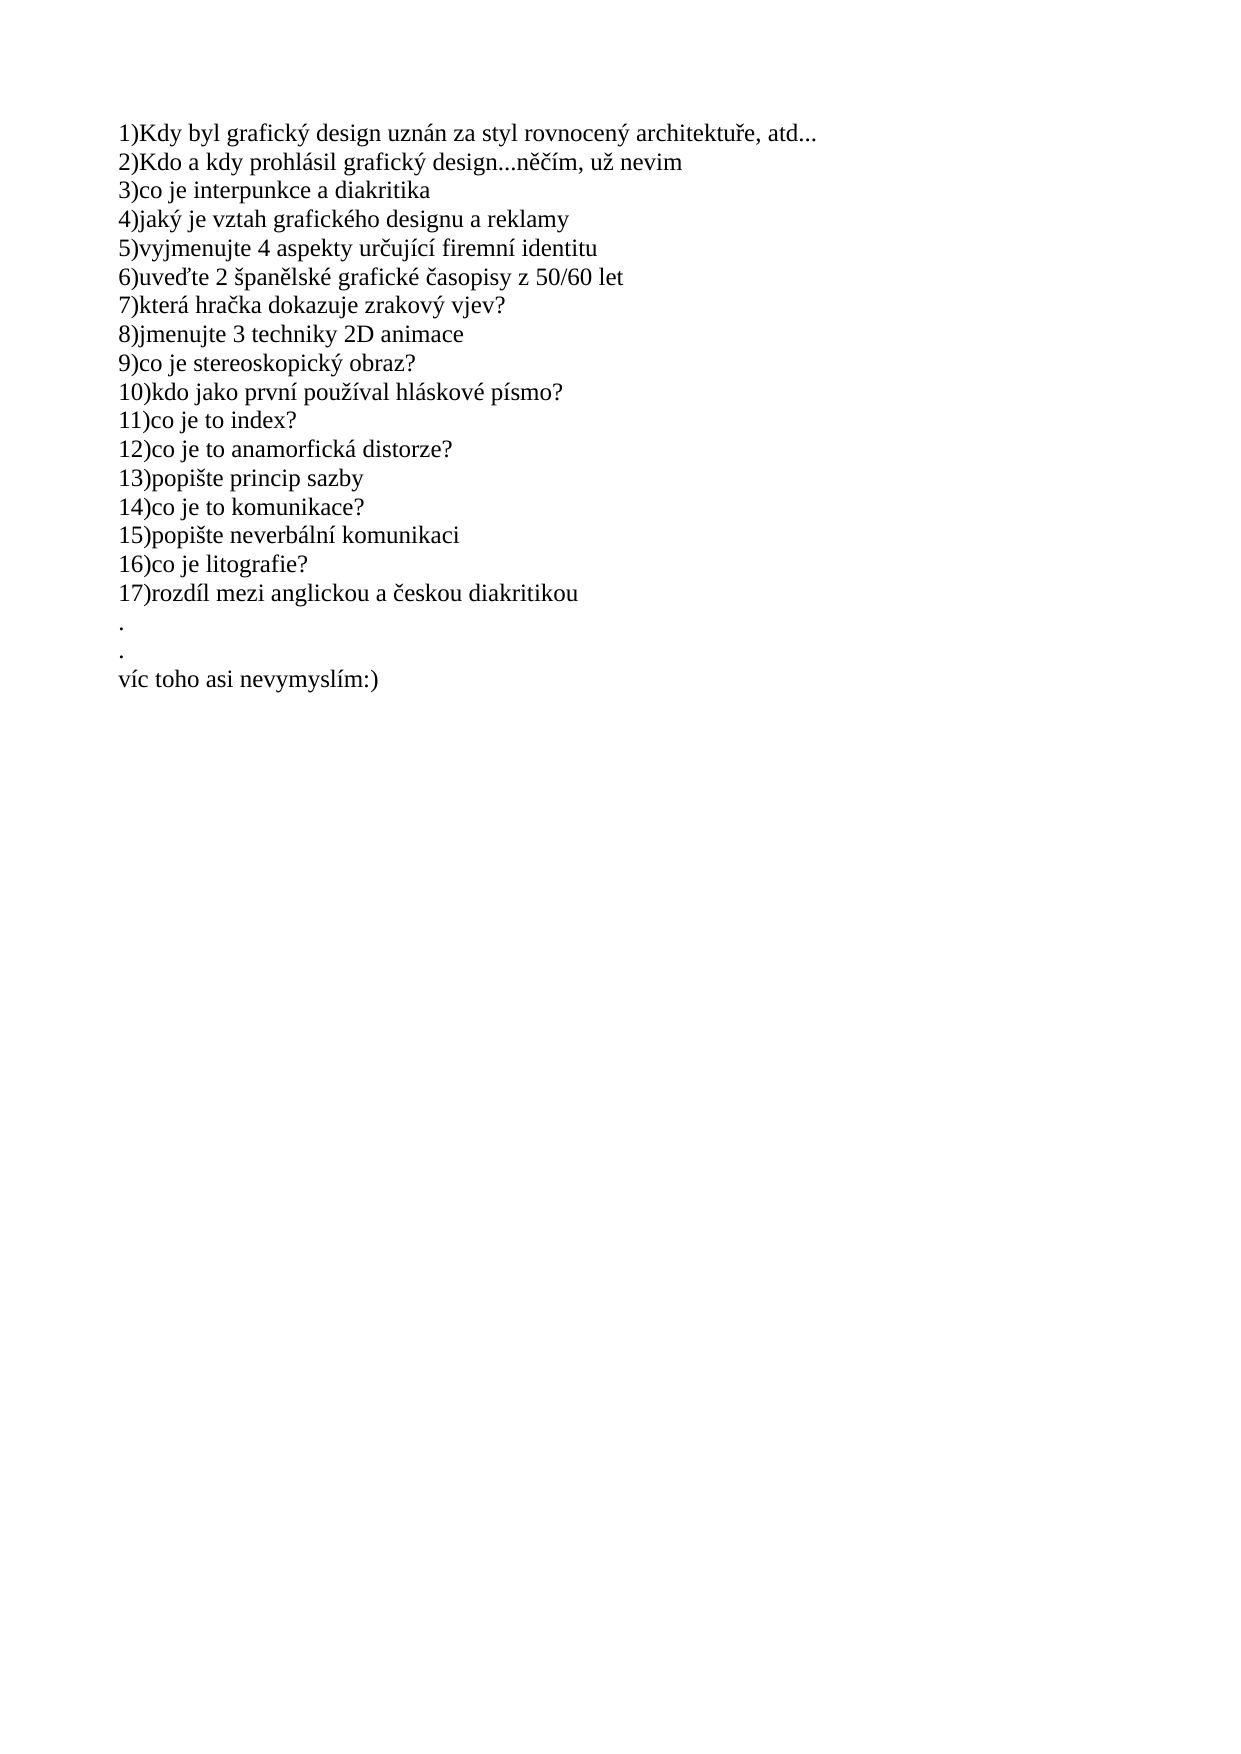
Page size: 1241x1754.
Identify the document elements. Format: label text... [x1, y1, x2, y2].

text 13)popište princip sazby [118, 463, 1122, 492]
text víc toho asi nevymyslím:) [118, 664, 1122, 693]
text . [118, 607, 1122, 636]
text 11)co je to index? [118, 406, 1122, 434]
text 4)jaký je vztah grafického designu a reklamy [118, 204, 1122, 233]
text 6)uveďte 2 španělské grafické časopisy z 50/60 let [118, 262, 1122, 291]
text 16)co je litografie? [118, 549, 1122, 578]
text 10)kdo jako první používal hláskové písmo? [118, 377, 1122, 406]
text 8)jmenujte 3 techniky 2D animace [118, 319, 1122, 348]
text 2)Kdo a kdy prohlásil grafický design...něčím, už nevim [118, 147, 1122, 176]
text 15)popište neverbální komunikaci [118, 521, 1122, 549]
text . [118, 636, 1122, 664]
text 3)co je interpunkce a diakritika [118, 176, 1122, 204]
text 17)rozdíl mezi anglickou a českou diakritikou [118, 578, 1122, 607]
text 5)vyjmenujte 4 aspekty určující firemní identitu [118, 233, 1122, 262]
text 7)která hračka dokazuje zrakový vjev? [118, 291, 1122, 319]
text 9)co je stereoskopický obraz? [118, 348, 1122, 377]
text 14)co je to komunikace? [118, 492, 1122, 521]
text 1)Kdy byl grafický design uznán za styl rovnocený architektuře, atd... [118, 118, 1122, 147]
text 12)co je to anamorfická distorze? [118, 434, 1122, 463]
